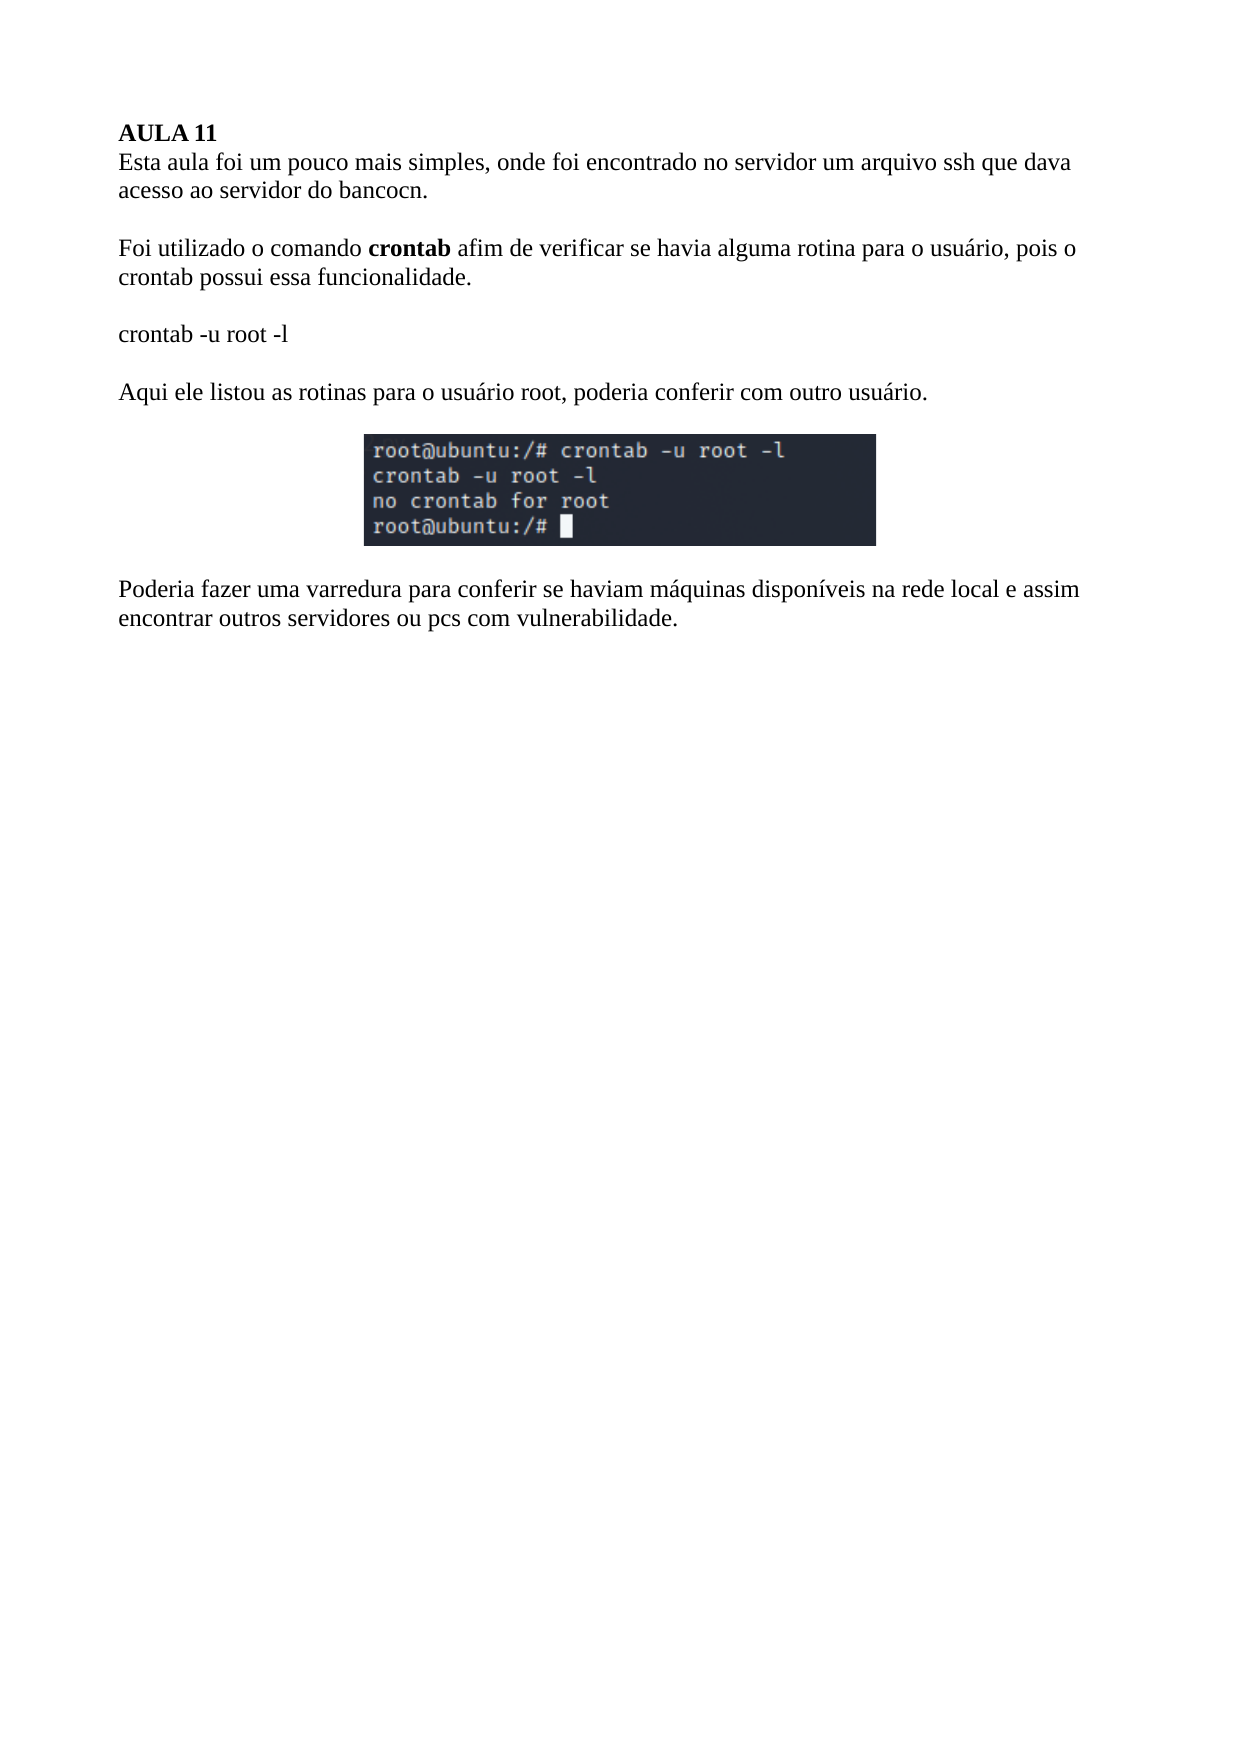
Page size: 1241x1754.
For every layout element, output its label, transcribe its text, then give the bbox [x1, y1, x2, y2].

text Aqui ele listou as rotinas para o usuário root, poderia conferir com outro usuário. [118, 377, 1122, 406]
text Poderia fazer uma varredura para conferir se haviam máquinas disponíveis na rede local e assim encontrar outros servidores ou pcs com vulnerabilidade. [118, 574, 1122, 632]
text crontab -u root -l [118, 319, 1122, 348]
text Foi utilizado o comando crontab afim de verificar se havia alguma rotina para o usuário, pois o crontab possui essa funcionalidade. [118, 233, 1122, 291]
text AULA 11 [118, 118, 1122, 147]
text Esta aula foi um pouco mais simples, onde foi encontrado no servidor um arquivo ssh que dava acesso ao servidor do bancocn. [118, 147, 1122, 204]
picture [363, 434, 877, 546]
